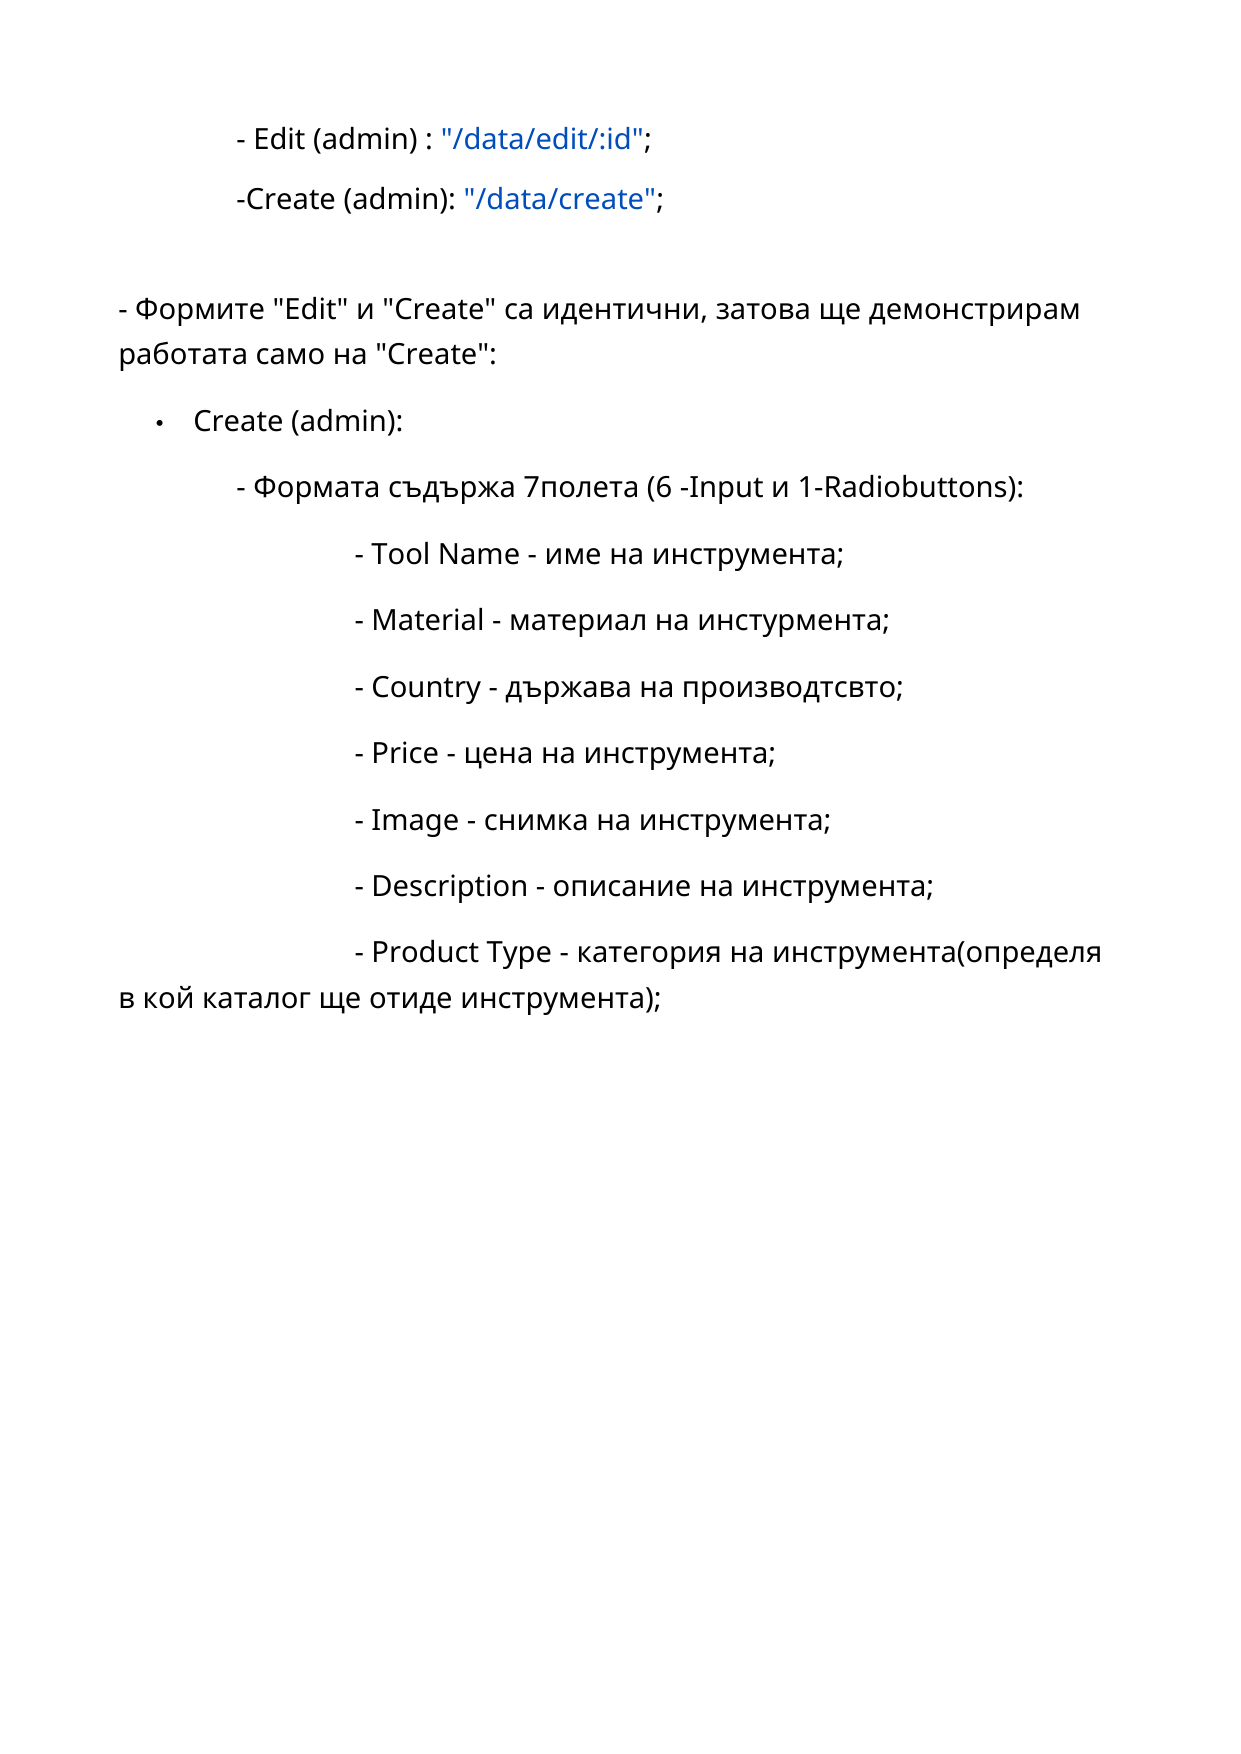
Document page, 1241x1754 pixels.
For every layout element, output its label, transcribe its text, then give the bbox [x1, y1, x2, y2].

text - Edit (admin) : "/data/edit/:id"; [118, 118, 1122, 158]
text - Country - държава на производтсвто; [118, 666, 1122, 706]
text - Product Type - категория на инструмента(определя в кой каталог ще отиде инструмента); [118, 932, 1122, 1017]
text - Image - снимка на инструмента; [118, 799, 1122, 838]
text - Формата съдържа 7полета (6 -Input и 1-Radiobuttons): [118, 467, 1122, 506]
list Create (admin): [156, 400, 1122, 440]
text -Create (admin): "/data/create"; [118, 179, 1122, 218]
text - Price - цена на инструмента; [118, 732, 1122, 772]
text - Material - материал на инстурмента; [118, 599, 1122, 639]
text - Формите "Edit" и "Create" са идентични, затова ще демонстрирам работата само на "Create": [118, 288, 1122, 373]
text - Description - описание на инструмента; [118, 865, 1122, 905]
text - Tool Name - име на инструмента; [118, 533, 1122, 573]
